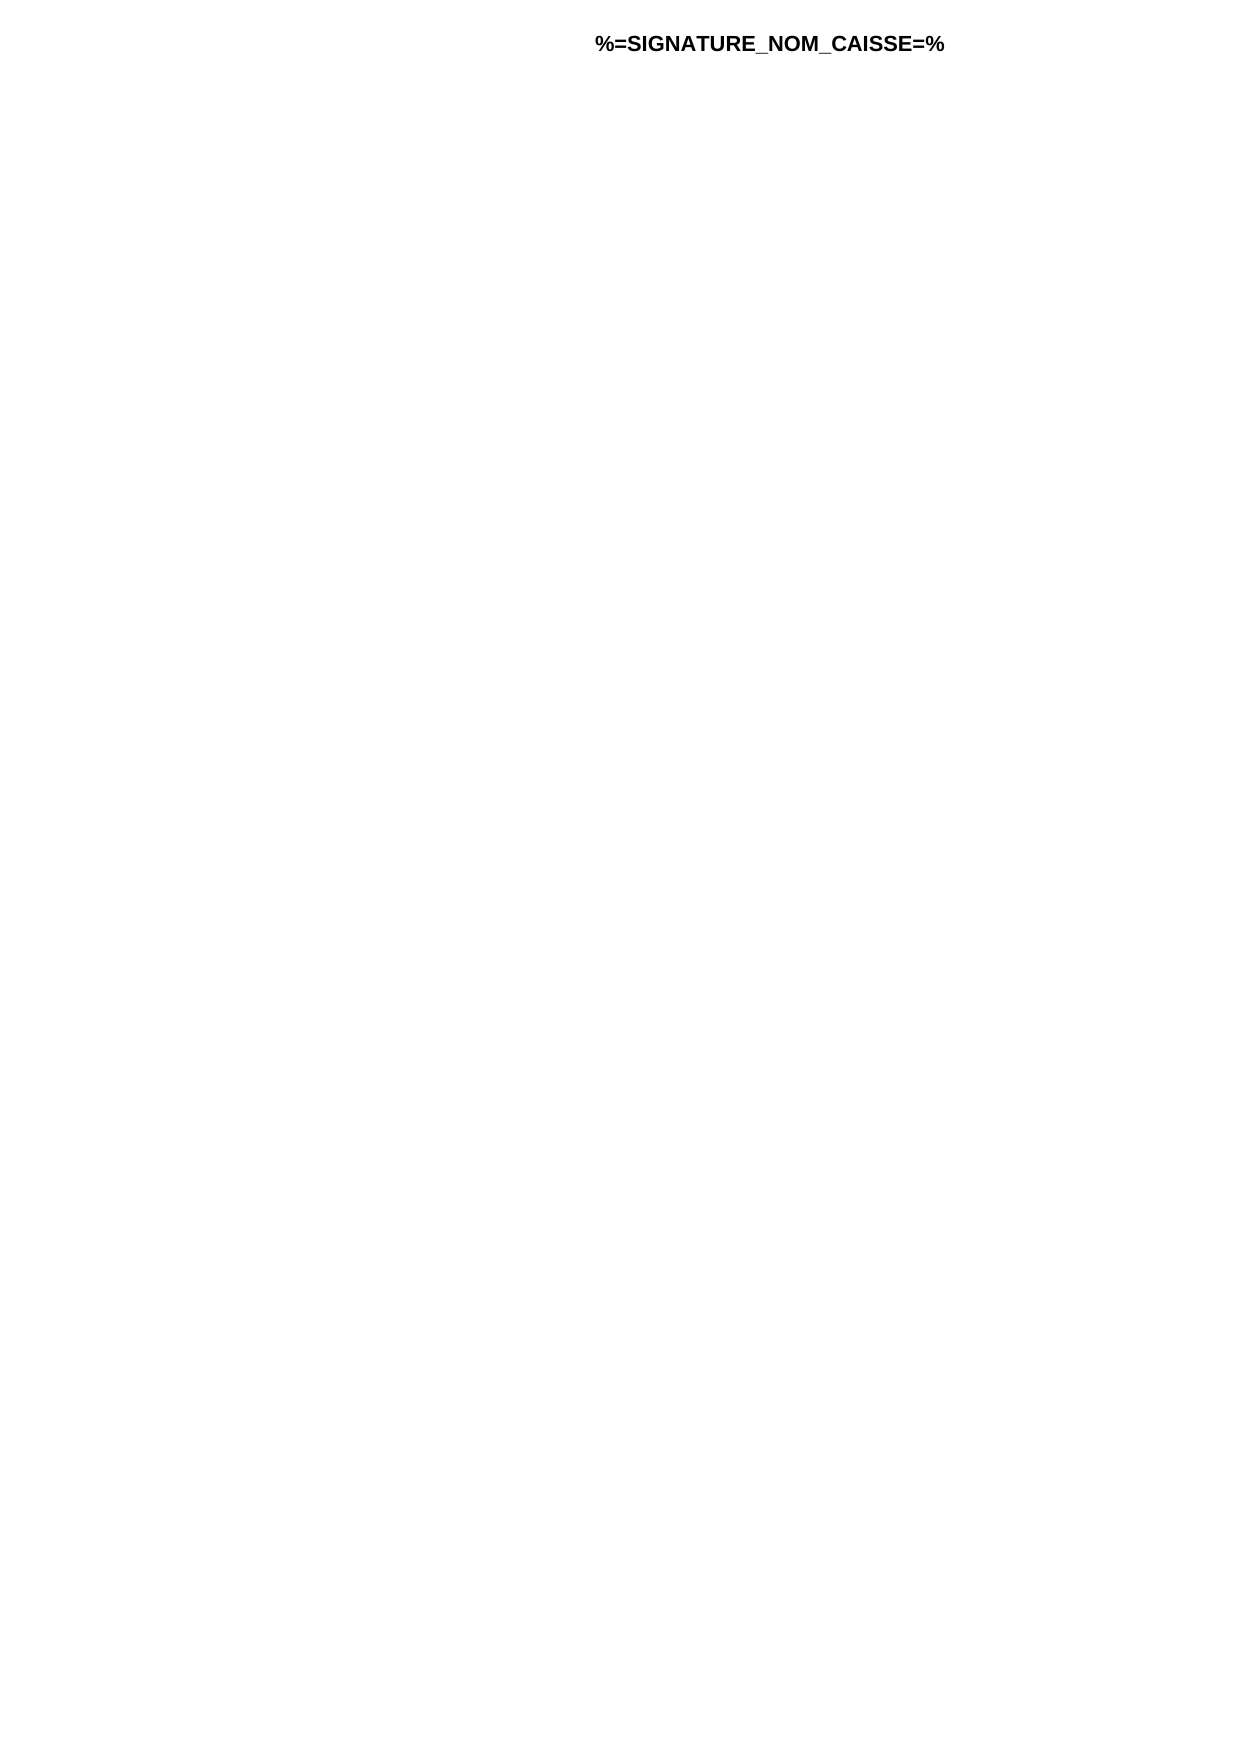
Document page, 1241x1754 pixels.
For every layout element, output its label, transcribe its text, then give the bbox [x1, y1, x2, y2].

table_header [84, 25, 368, 57]
table_header %=SIGNATURE_NOM_CAISSE=% [368, 25, 1172, 57]
